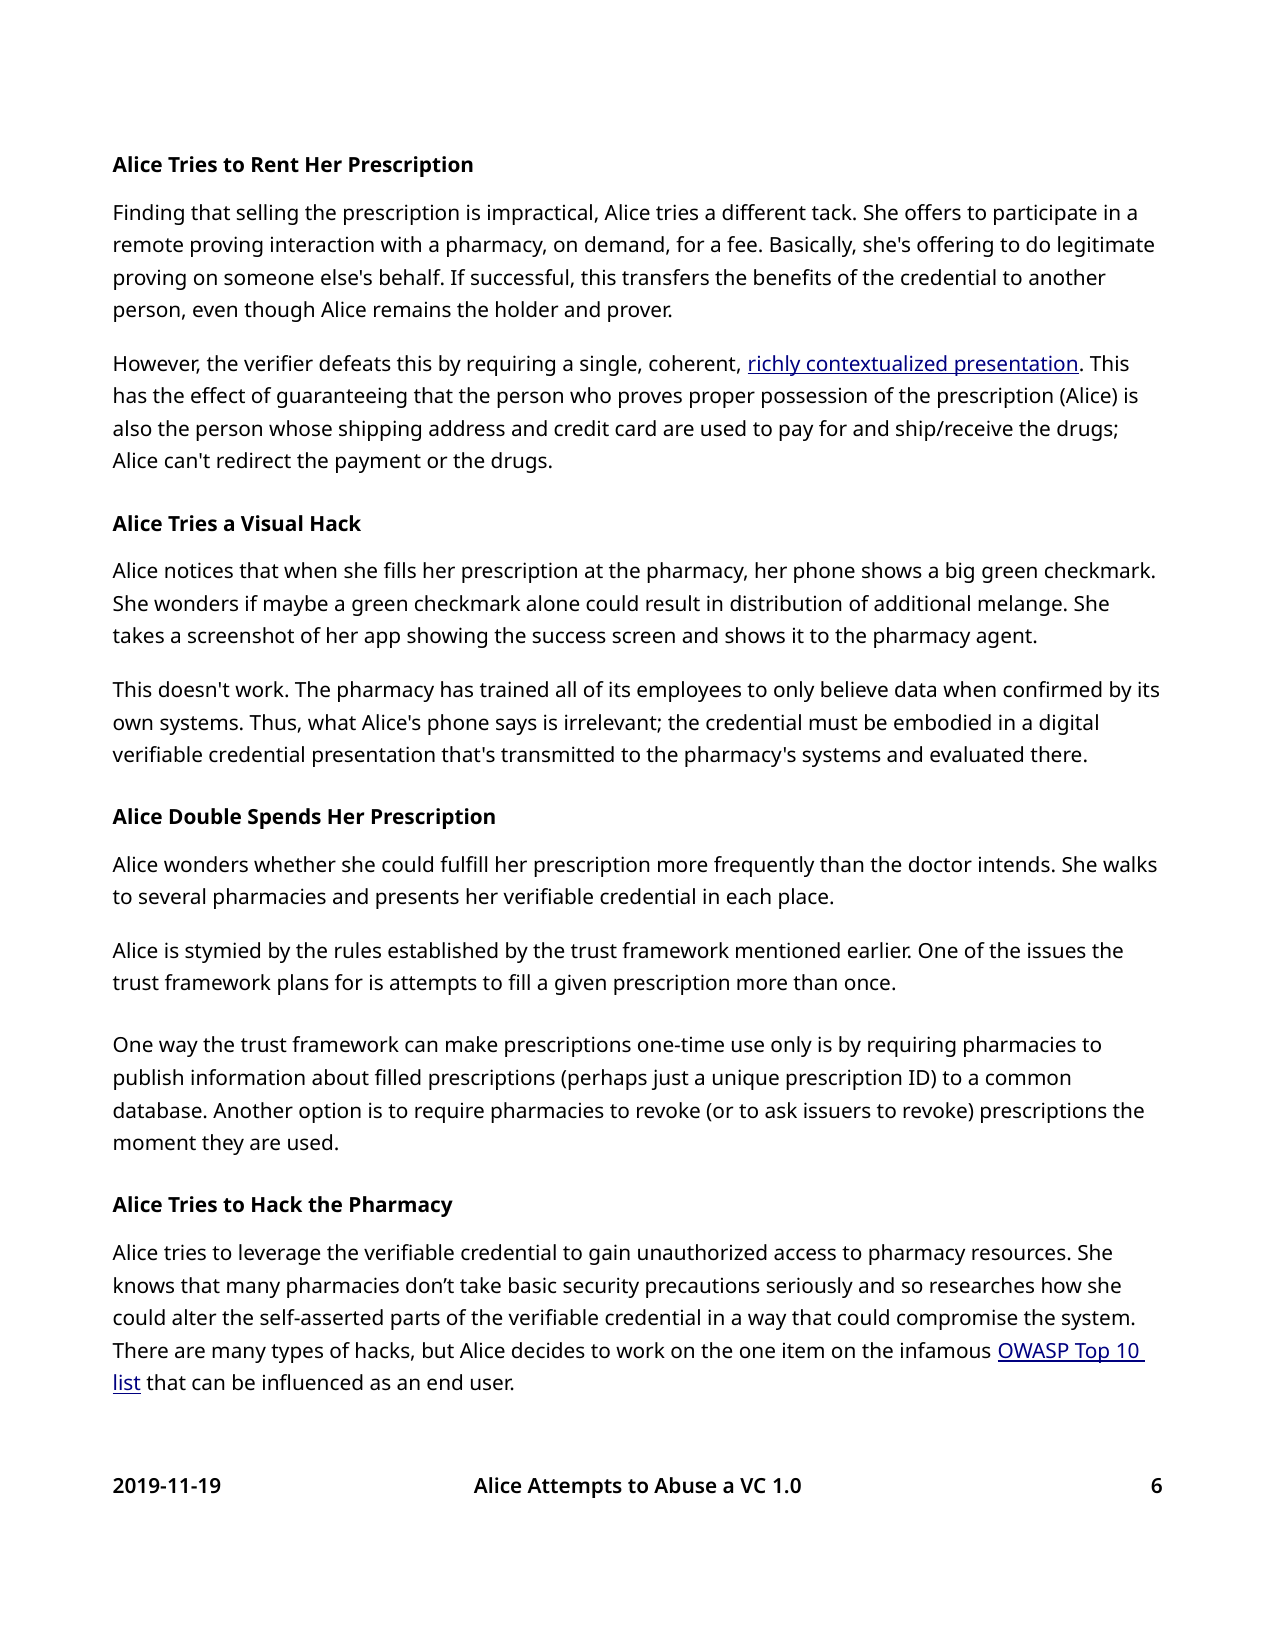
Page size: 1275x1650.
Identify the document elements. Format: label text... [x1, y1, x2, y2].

text Alice notices that when she fills her prescription at the pharmacy, her phone shows a big green checkmark. She wonders if maybe a green checkmark alone could result in distribution of additional melange. She takes a screenshot of her app showing the success screen and shows it to the pharmacy agent. [112, 556, 1162, 650]
text Alice wonders whether she could fulfill her prescription more frequently than the doctor intends. She walks to several pharmacies and presents her verifiable credential in each place. [112, 850, 1162, 911]
text This doesn't work. The pharmacy has trained all of its employees to only believe data when confirmed by its own systems. Thus, what Alice's phone says is irrelevant; the credential must be embodied in a digital verifiable credential presentation that's transmitted to the pharmacy's systems and evaluated there. [112, 675, 1162, 769]
text Alice tries to leverage the verifiable credential to gain unauthorized access to pharmacy resources. She knows that many pharmacies don’t take basic security precautions seriously and so researches how she could alter the self-asserted parts of the verifiable credential in a way that could compromise the system. There are many types of hacks, but Alice decides to work on the one item on the infamous OWASP Top 10 list that can be influenced as an end user. [112, 1238, 1162, 1397]
subtitle Alice Tries a Visual Hack [112, 509, 1162, 537]
text One way the trust framework can make prescriptions one-time use only is by requiring pharmacies to publish information about filled prescriptions (perhaps just a unique prescription ID) to a common database. Another option is to require pharmacies to revoke (or to ask issuers to revoke) prescriptions the moment they are used. [112, 1031, 1162, 1157]
text However, the verifier defeats this by requiring a single, coherent, richly contextualized presentation. This has the effect of guaranteeing that the person who proves proper possession of the prescription (Alice) is also the person whose shipping address and credit card are used to pay for and ship/receive the drugs; Alice can't redirect the payment or the drugs. [112, 349, 1162, 475]
subtitle Alice Tries to Hack the Pharmacy [112, 1191, 1162, 1219]
subtitle Alice Double Spends Her Prescription [112, 802, 1162, 831]
text Finding that selling the prescription is impractical, Alice tries a different tack. She offers to participate in a remote proving interaction with a pharmacy, on demand, for a fee. Basically, she's offering to do legitimate proving on someone else's behalf. If successful, this transfers the benefits of the credential to another person, even though Alice remains the holder and prover. [112, 198, 1162, 324]
text Alice is stymied by the rules established by the trust framework mentioned earlier. One of the issues the trust framework plans for is attempts to fill a given prescription more than once. [112, 936, 1162, 997]
subtitle Alice Tries to Rent Her Prescription [112, 150, 1162, 178]
